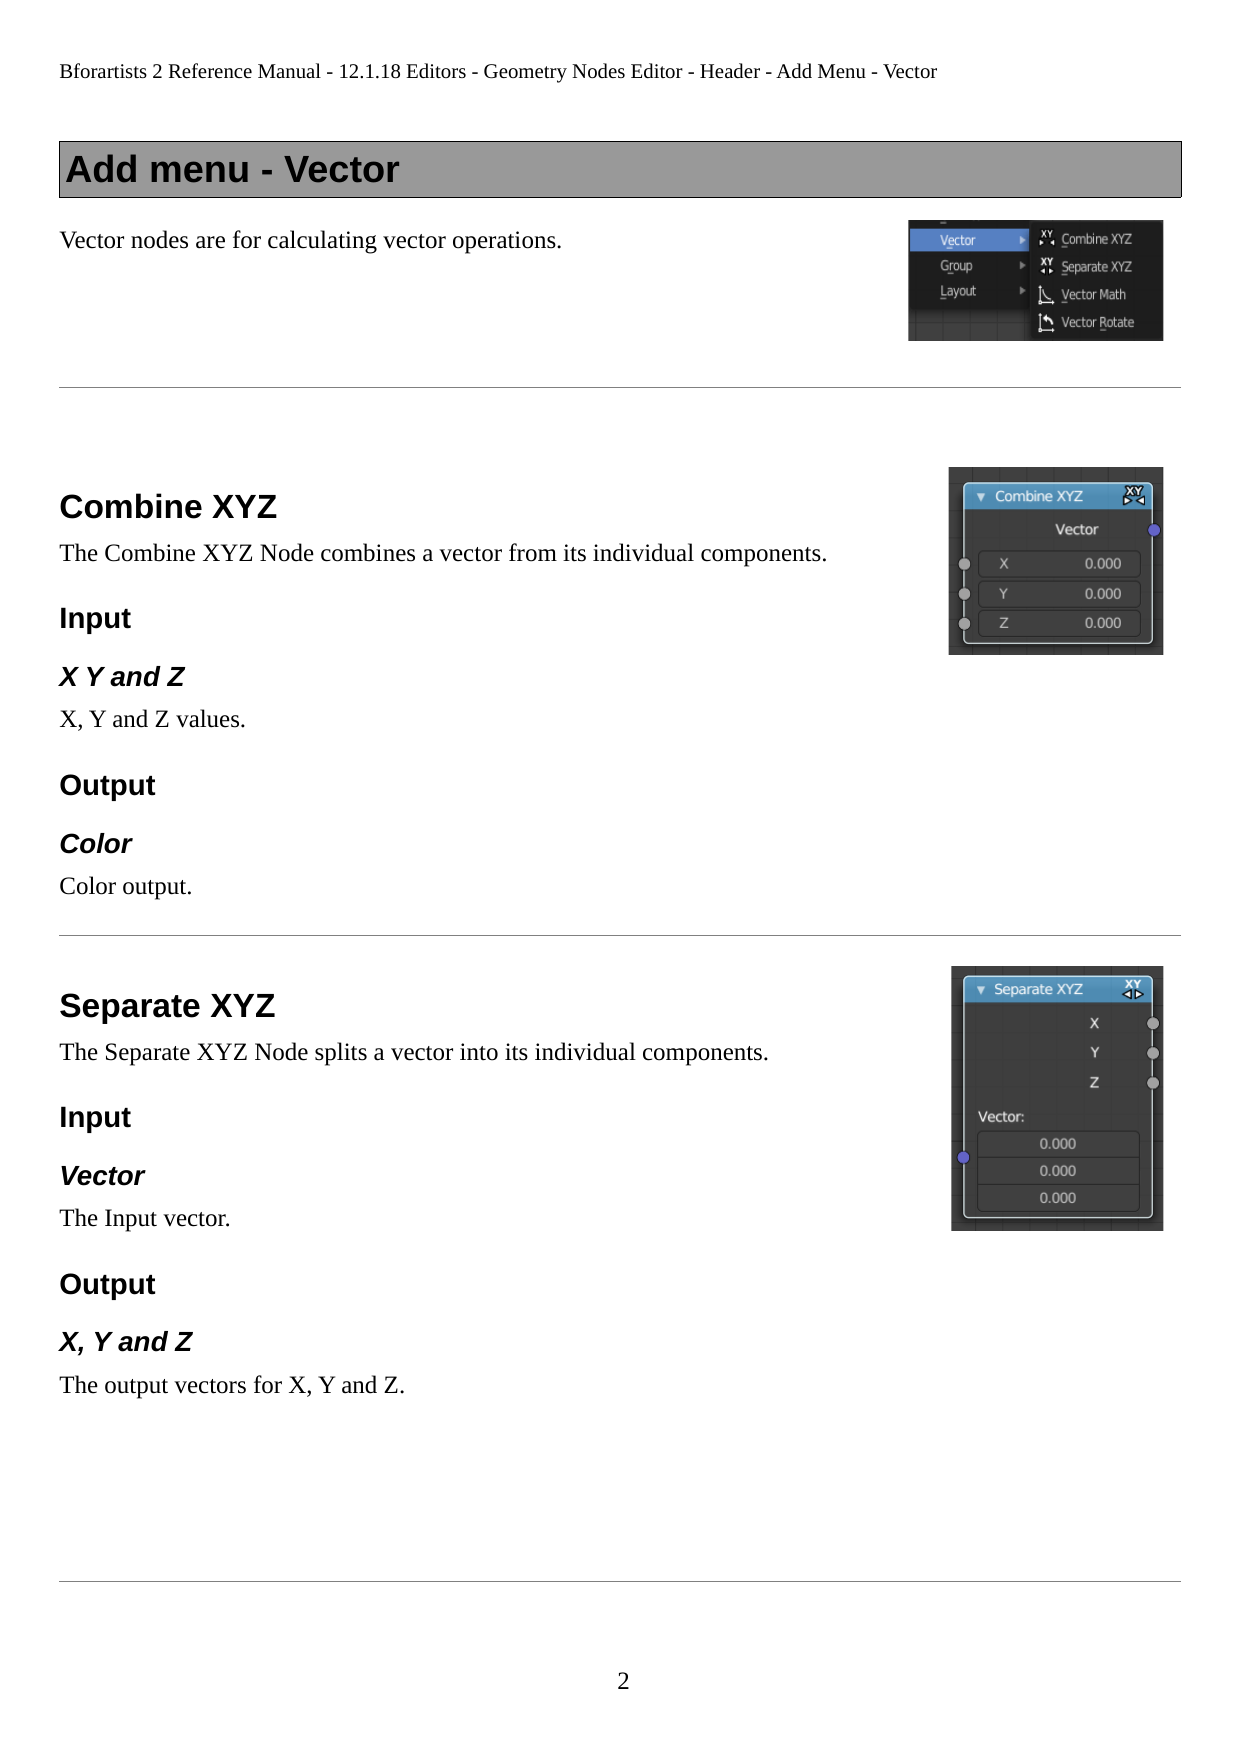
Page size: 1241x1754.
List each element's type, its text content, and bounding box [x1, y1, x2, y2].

subtitle [1164, 1100, 1181, 1134]
subtitle Vector [59, 1159, 951, 1191]
subtitle Input [59, 601, 948, 635]
text Vector nodes are for calculating vector operations. [59, 225, 908, 254]
subtitle [1164, 1159, 1181, 1191]
subtitle [1164, 487, 1181, 525]
text The Input vector. [59, 1203, 1181, 1232]
subtitle Combine XYZ [59, 487, 948, 525]
text X, Y and Z values. [59, 704, 1181, 733]
subtitle Input [59, 1100, 951, 1134]
subtitle [1164, 985, 1181, 1024]
subtitle Output [59, 768, 1181, 802]
text Color output. [59, 871, 1181, 900]
subtitle Separate XYZ [59, 985, 951, 1024]
table_header Add menu - Vector [60, 142, 1181, 197]
text The output vectors for X, Y and Z. [59, 1370, 1181, 1399]
subtitle X, Y and Z [59, 1326, 1181, 1358]
picture [908, 220, 1164, 341]
text The Separate XYZ Node splits a vector into its individual components. [59, 1037, 951, 1065]
subtitle [1164, 601, 1181, 635]
subtitle Output [59, 1267, 1181, 1301]
subtitle Color [59, 827, 1181, 859]
picture [948, 467, 1164, 655]
picture [951, 966, 1164, 1231]
subtitle X Y and Z [59, 660, 1181, 692]
text The Combine XYZ Node combines a vector from its individual components. [59, 538, 948, 567]
